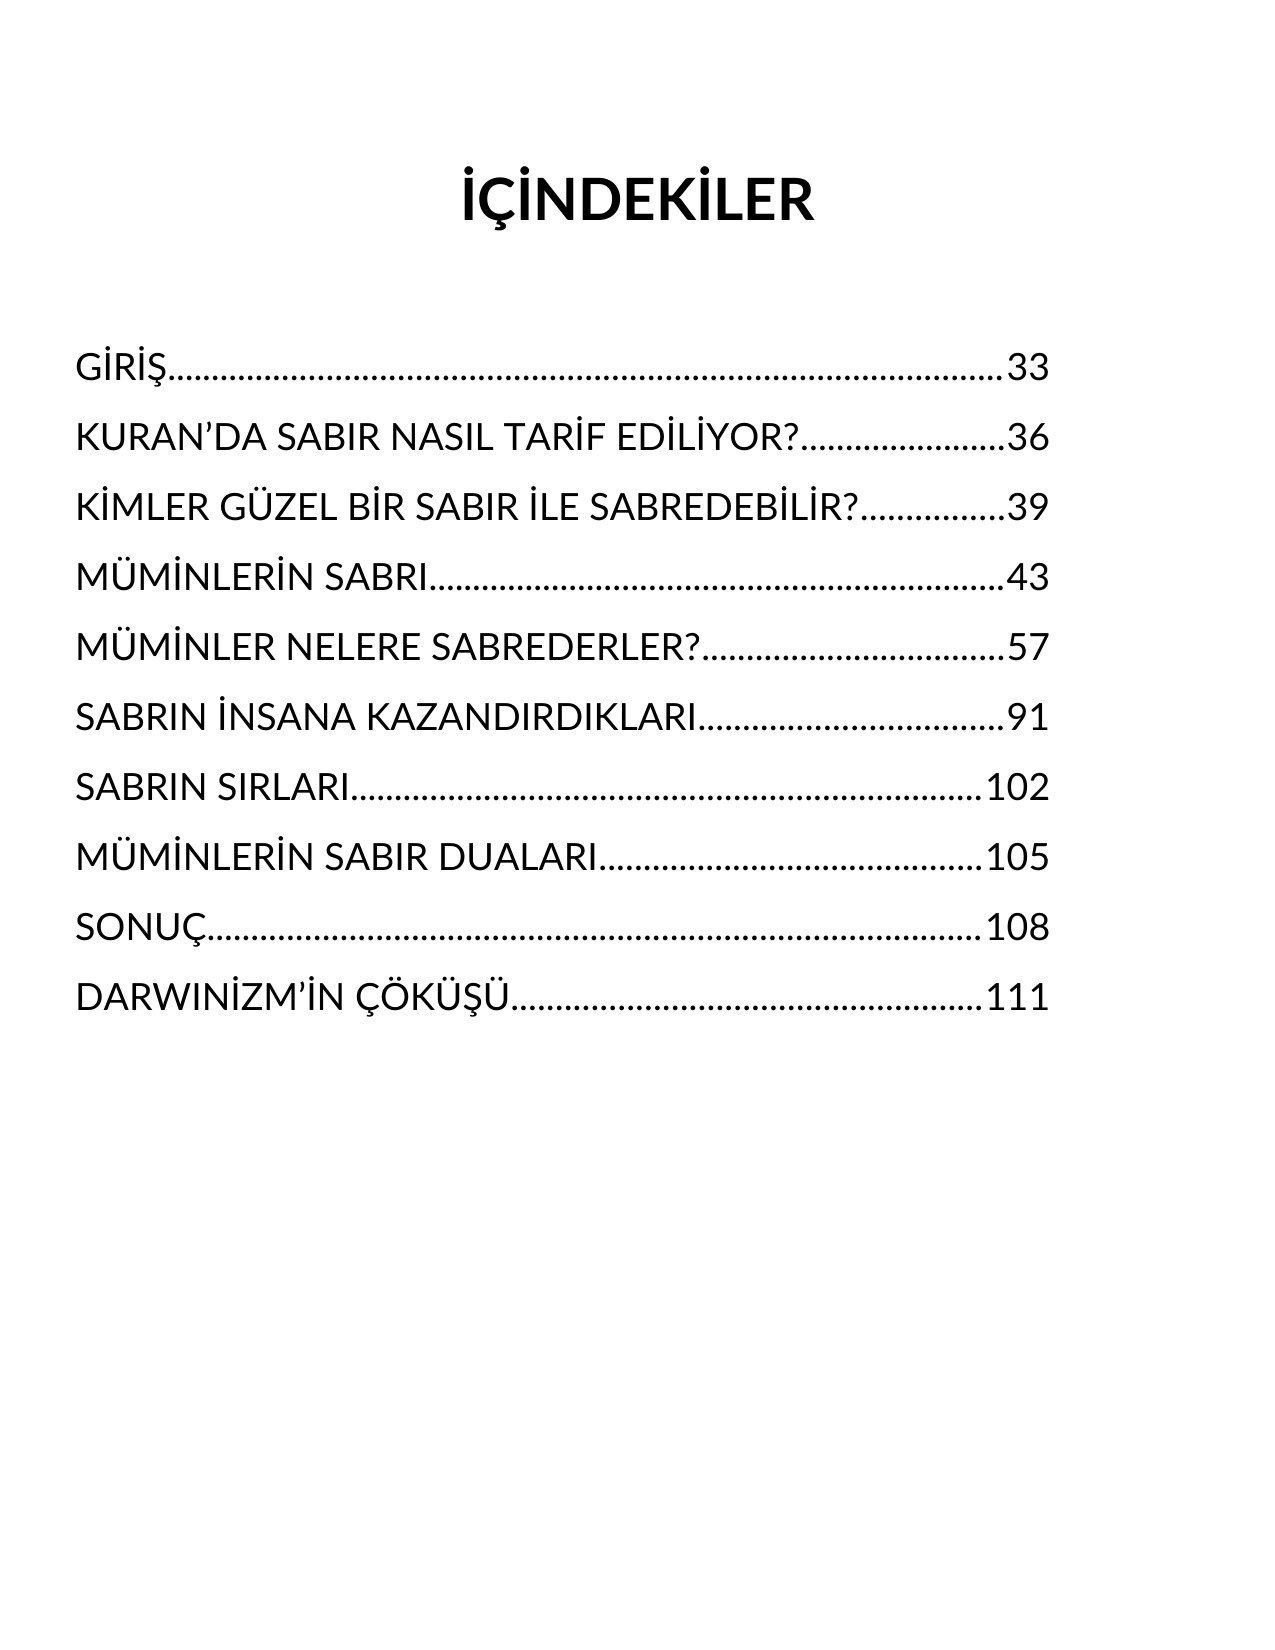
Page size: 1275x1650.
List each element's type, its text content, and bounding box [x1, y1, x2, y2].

subtitle KİMLER GÜZEL BİR SABIR İLE SABREDEBİLİR? 39 [75, 483, 1200, 528]
subtitle MÜMİNLERİN SABRI 43 [75, 553, 1200, 598]
subtitle KURAN’DA SABIR NASIL TARİF EDİLİYOR? 36 [75, 413, 1200, 458]
subtitle GİRİŞ 33 [75, 343, 1200, 388]
subtitle İÇİNDEKİLER [75, 162, 1200, 232]
subtitle MÜMİNLER NELERE SABREDERLER? 57 [75, 623, 1200, 668]
subtitle SABRIN İNSANA KAZANDIRDIKLARI 91 [75, 693, 1200, 738]
subtitle SABRIN SIRLARI 102 [75, 763, 1200, 808]
subtitle DARWINİZM’İN ÇÖKÜŞÜ 111 [75, 973, 1200, 1018]
subtitle MÜMİNLERİN SABIR DUALARI 105 [75, 833, 1200, 878]
subtitle SONUÇ 108 [75, 903, 1200, 948]
